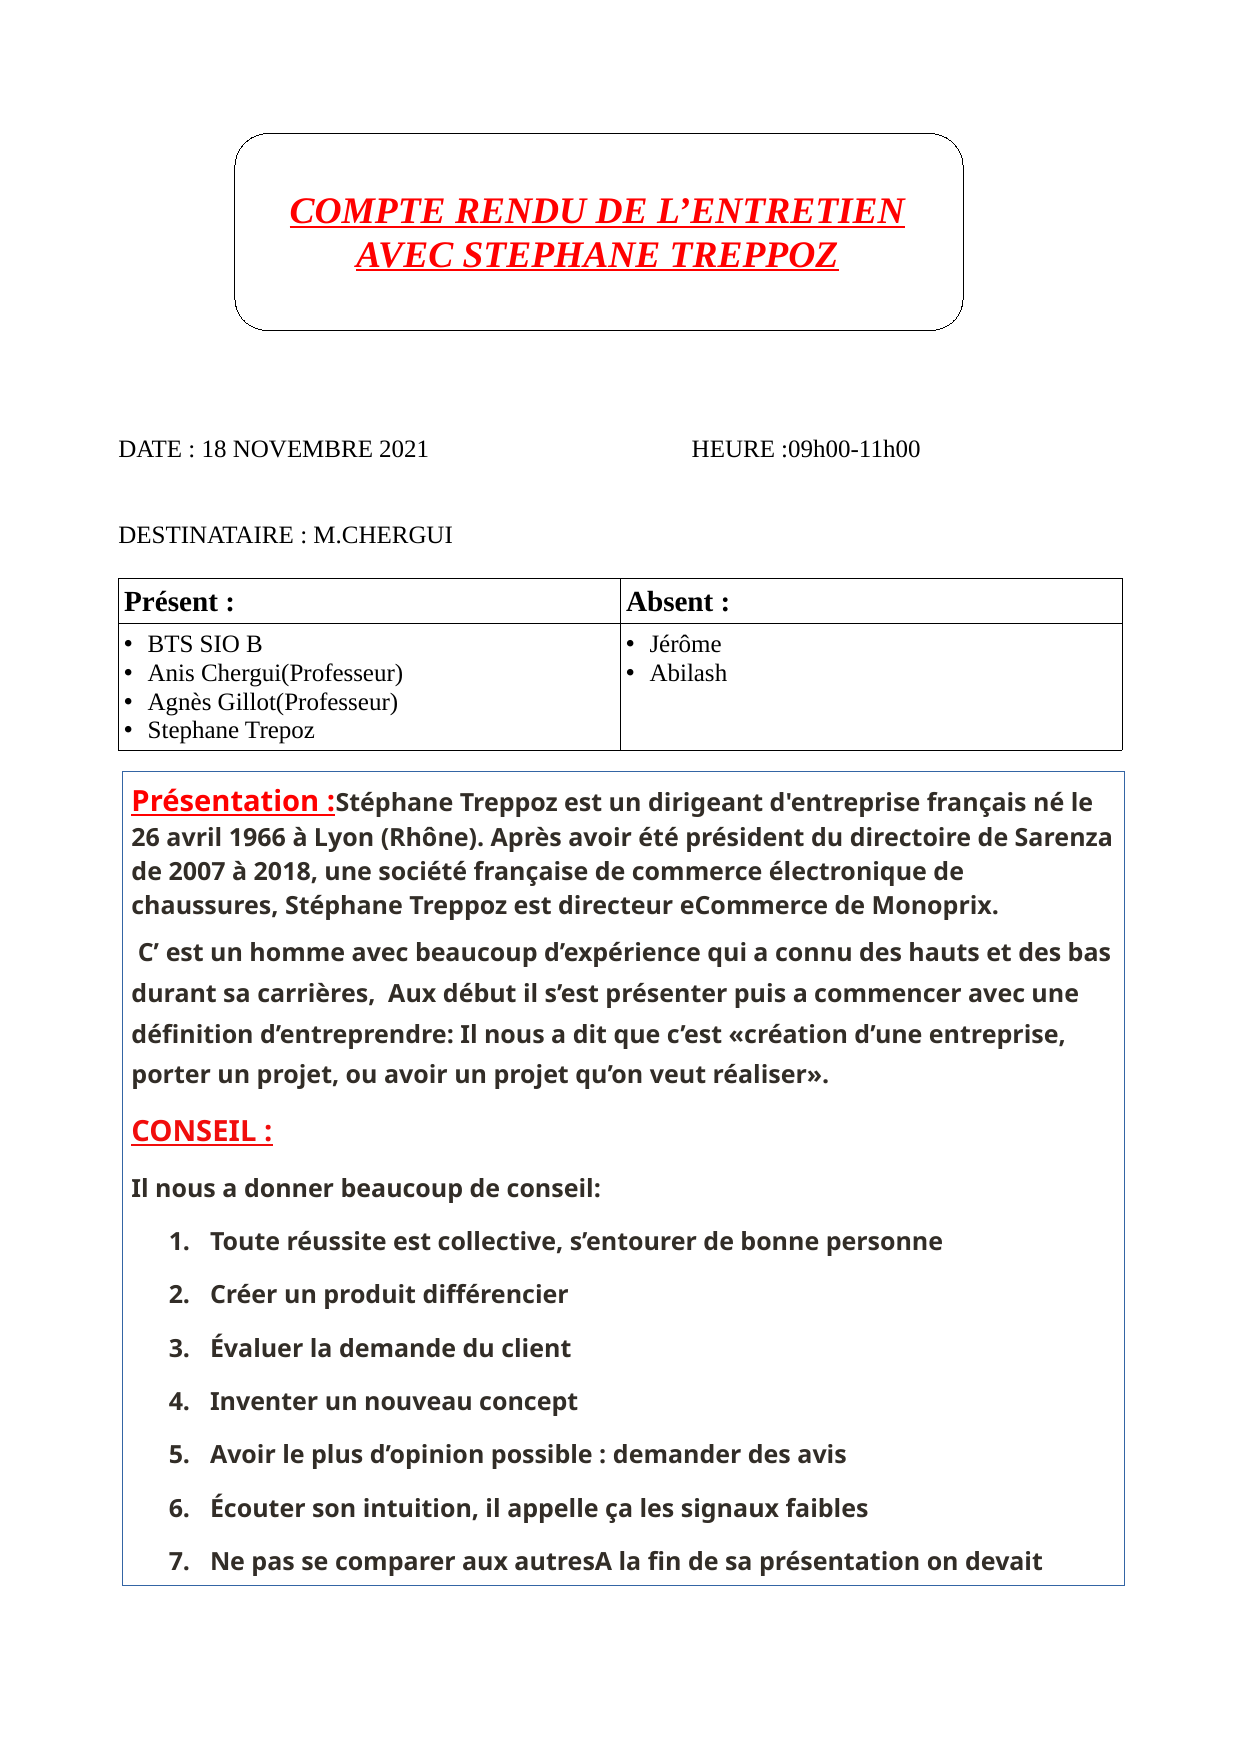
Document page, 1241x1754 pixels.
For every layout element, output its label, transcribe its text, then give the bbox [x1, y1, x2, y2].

table_cell BTS SIO B Anis Chergui(Professeur) Agnès Gillot(Professeur) Stephane Trepoz [119, 624, 620, 750]
table_header Absent : [621, 579, 1122, 623]
text DESTINATAIRE : M.CHERGUI [118, 521, 1122, 549]
table_cell Jérôme Abilash [621, 624, 1122, 750]
list Ne pas se comparer aux autresA la fin de sa présentation on devait écrire un mot qui nous a marqué c’est a dire ce qu’on a retenu ou ce qui est le plus important pour nous. [168, 1544, 1115, 1577]
list Inventer un nouveau concept [168, 1384, 1115, 1418]
list Avoir le plus d’opinion possible : demander des avis [168, 1437, 1115, 1471]
text C’ est un homme avec beaucoup d’expérience qui a connu des hauts et des bas durant sa carrières, Aux début il s’est présenter puis a commencer avec une définition d’entreprendre: Il nous a dit que c’est «création d’une entreprise, porter un projet, ou avoir un projet qu’on veut réaliser». [131, 934, 1115, 1091]
list Écouter son intuition, il appelle ça les signaux faibles [168, 1491, 1115, 1524]
text Il nous a donner beaucoup de conseil: [131, 1171, 1115, 1204]
list Créer un produit différencier [168, 1277, 1115, 1311]
list Toute réussite est collective, s’entourer de bonne personne [168, 1224, 1115, 1258]
table_header Présent : [119, 579, 620, 623]
list Évaluer la demande du client [168, 1331, 1115, 1364]
text DATE : 18 NOVEMBRE 2021 HEURE :09h00-11h00 [118, 434, 1122, 463]
text Présentation :Stéphane Treppoz est un dirigeant d'entreprise français né le 26 avril 1966 à Lyon (Rhône). Après avoir été président du directoire de Sarenza de 2007 à 2018, une société française de commerce électronique de chaussures, Stéphane Treppoz est directeur eCommerce de Monoprix. [131, 780, 1115, 922]
text COMPTE RENDU DE L’ENTRETIEN AVEC STEPHANE TREPPOZ [253, 189, 944, 275]
text CONSEIL : [131, 1110, 1115, 1150]
